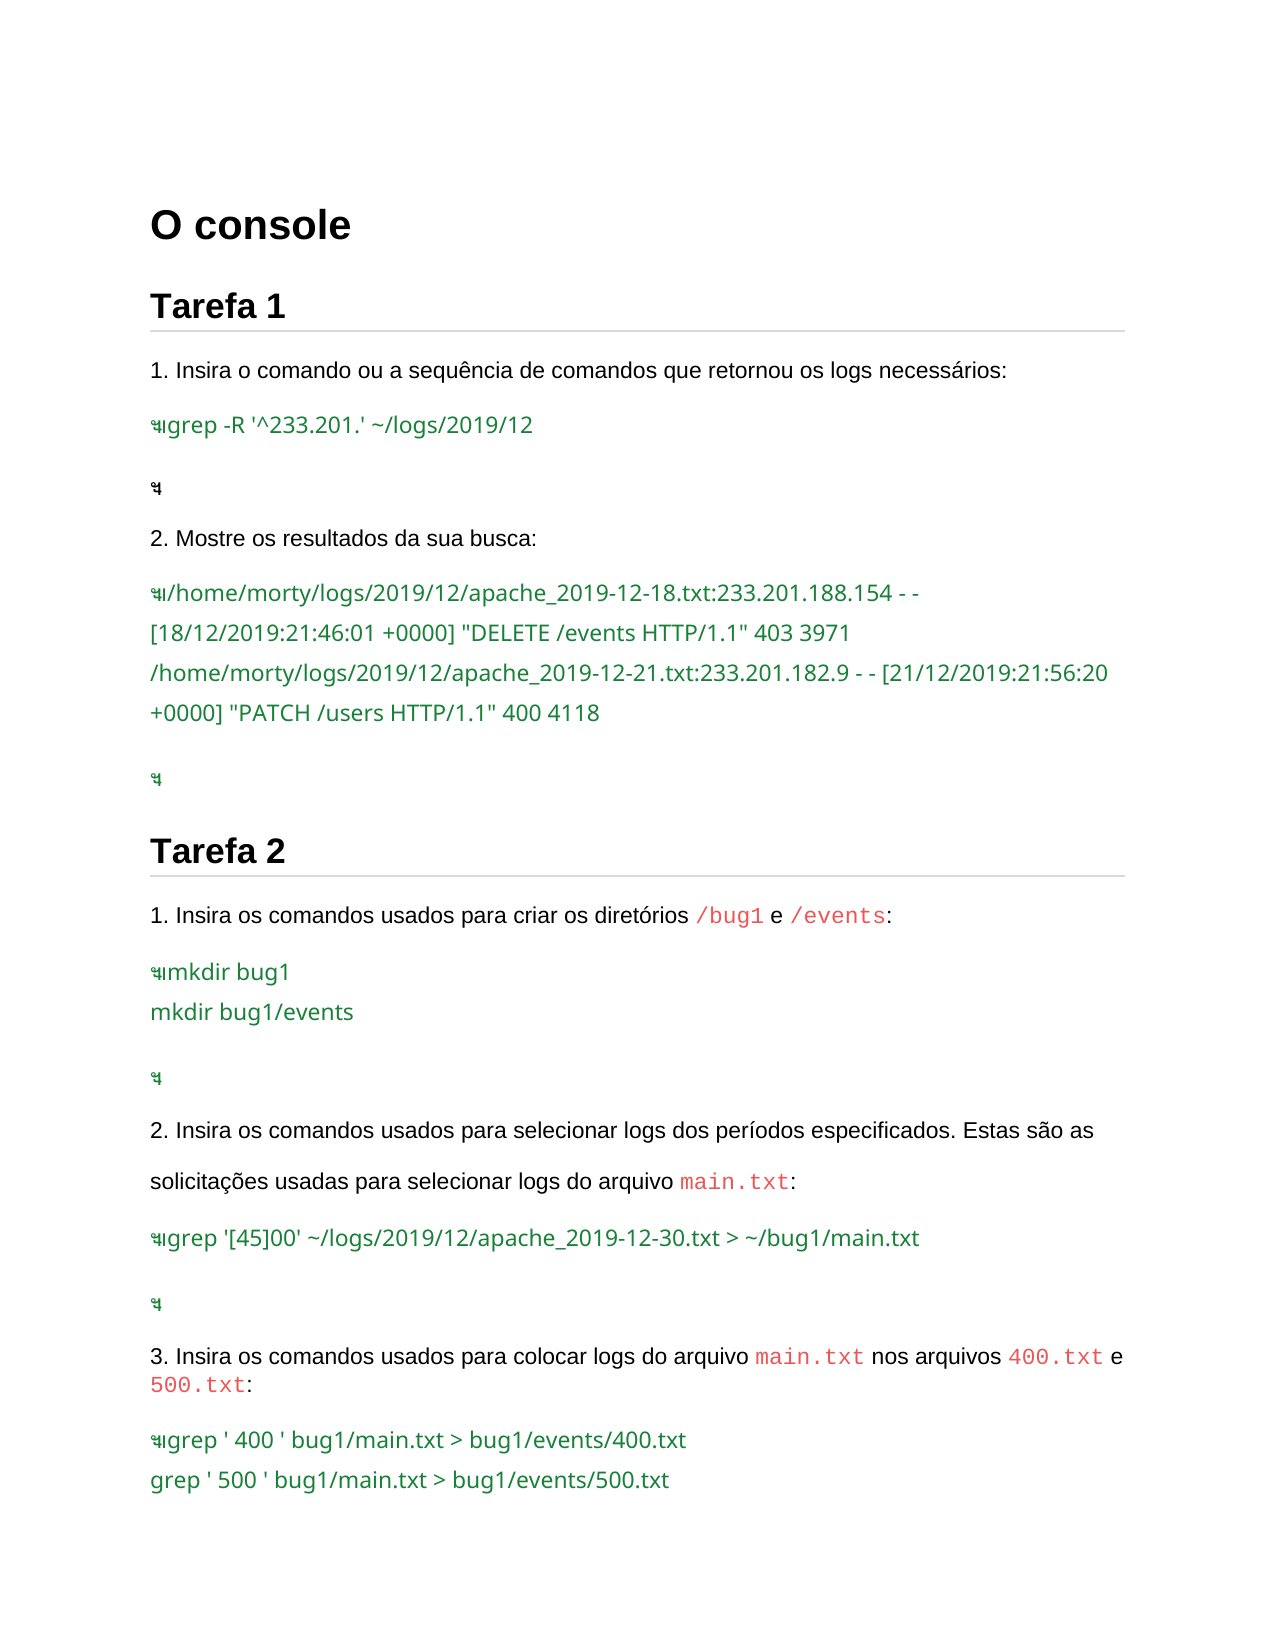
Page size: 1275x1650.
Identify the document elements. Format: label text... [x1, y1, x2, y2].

text  [150, 1061, 1125, 1092]
text solicitações usadas para selecionar logs do arquivo main.txt: [150, 1168, 1125, 1196]
text mkdir bug1/events [150, 996, 1125, 1027]
text  [150, 1286, 1125, 1318]
text 3. Insira os comandos usados para colocar logs do arquivo main.txt nos arquivos 400.txt e 500.txt: [150, 1343, 1125, 1399]
text  [150, 761, 1125, 793]
text mkdir bug1 [150, 956, 1125, 987]
text 1. Insira os comandos usados para criar os diretórios /bug1 e /events: [150, 902, 1125, 931]
text grep '[45]00' ~/logs/2019/12/apache_2019-12-30.txt > ~/bug1/main.txt [150, 1221, 1125, 1253]
subtitle O console [150, 200, 1125, 248]
text 2. Insira os comandos usados para selecionar logs dos períodos especificados. Estas são as [150, 1117, 1125, 1143]
text grep -R '^233.201.' ~/logs/2019/12 [150, 409, 1125, 440]
subtitle Tarefa 1 [150, 285, 1125, 330]
text 2. Mostre os resultados da sua busca: [150, 525, 1125, 551]
text /home/morty/logs/2019/12/apache_2019-12-18.txt:233.201.188.154 - - [18/12/2019:21:46:01 +0000] "DELETE /events HTTP/1.1" 403 3971 [150, 576, 1125, 648]
text 1. Insira o comando ou a sequência de comandos que retornou os logs necessários: [150, 357, 1125, 384]
text /home/morty/logs/2019/12/apache_2019-12-21.txt:233.201.182.9 - - [21/12/2019:21:56:20 +0000] "PATCH /users HTTP/1.1" 400 4118 [150, 656, 1125, 728]
text  [150, 474, 1125, 500]
text grep ' 500 ' bug1/main.txt > bug1/events/500.txt [150, 1464, 1125, 1496]
subtitle Tarefa 2 [150, 830, 1125, 875]
text grep ' 400 ' bug1/main.txt > bug1/events/400.txt [150, 1424, 1125, 1456]
